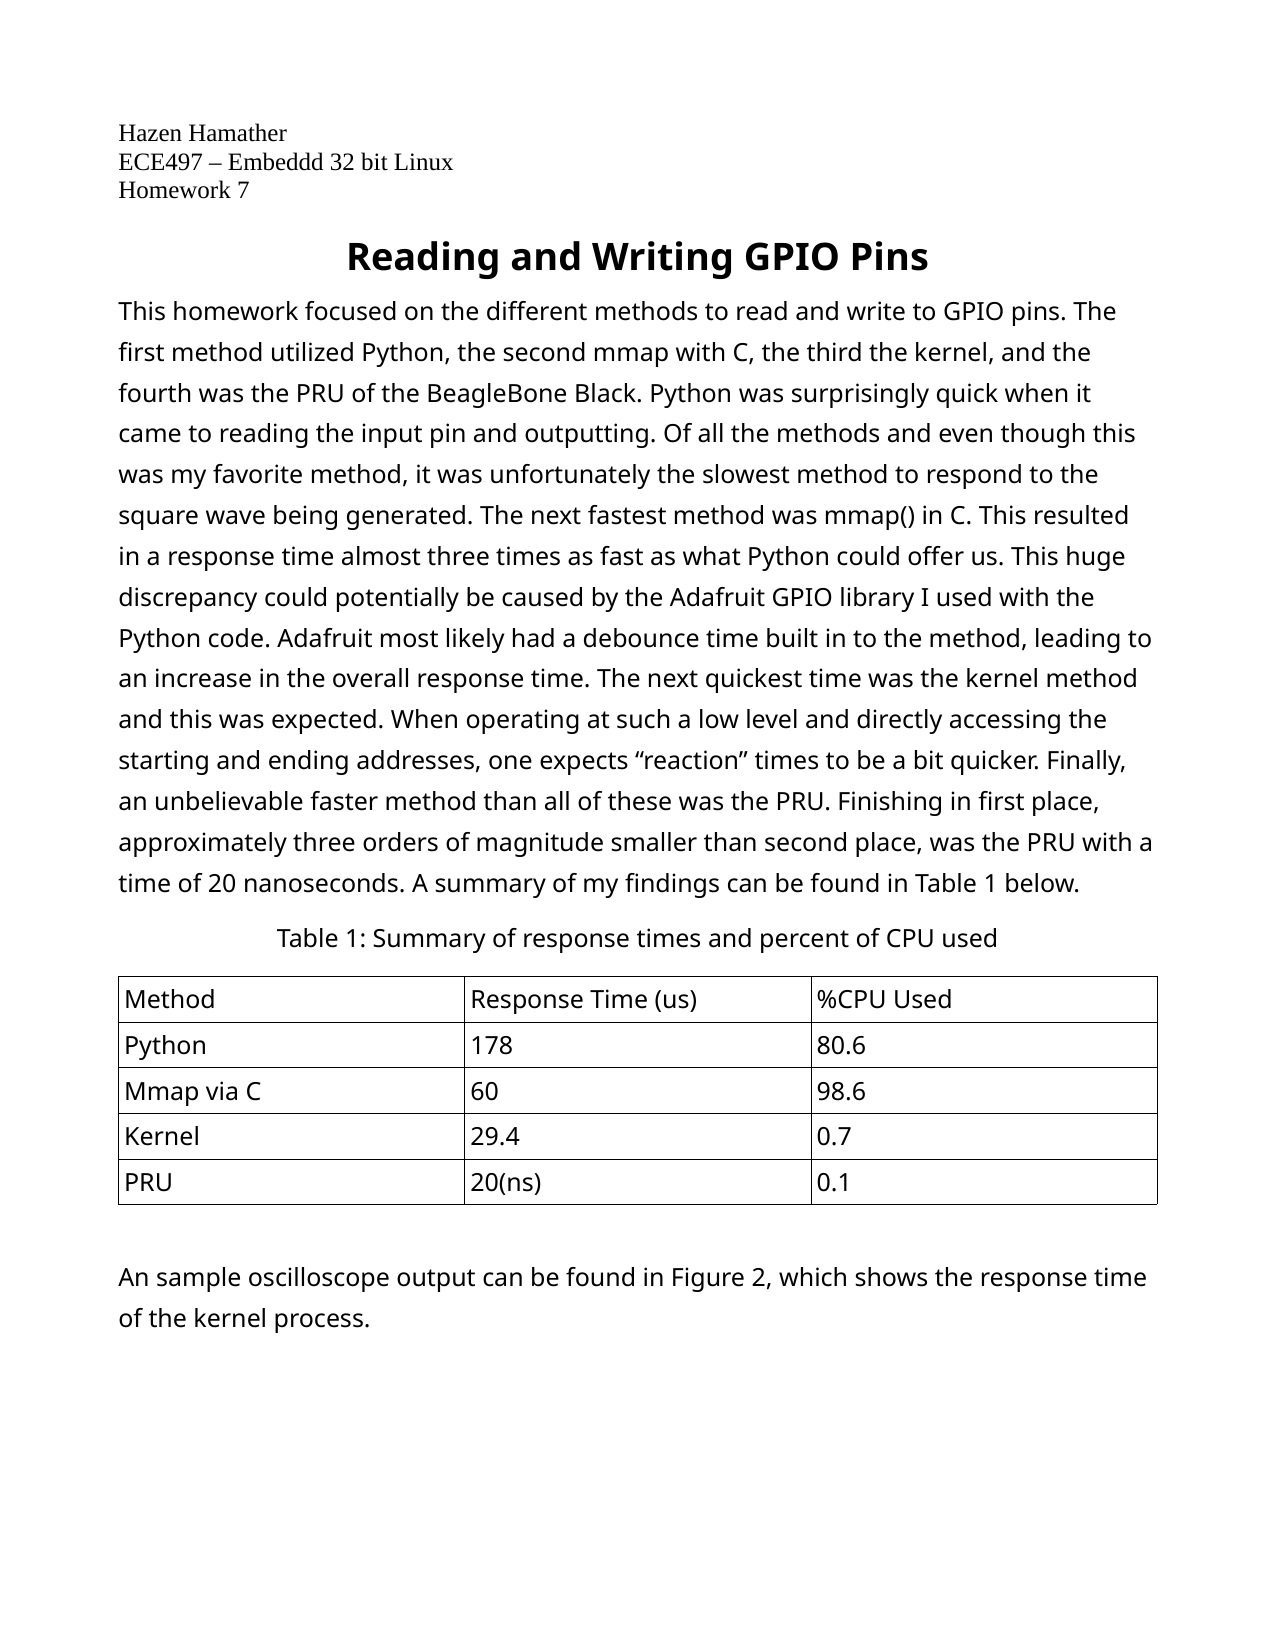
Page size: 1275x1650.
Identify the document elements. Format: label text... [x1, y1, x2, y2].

table_cell 98.6 [812, 1068, 1157, 1113]
text This homework focused on the different methods to read and write to GPIO pins. The first method utilized Python, the second mmap with C, the third the kernel, and the fourth was the PRU of the BeagleBone Black. Python was surprisingly quick when it came to reading the input pin and outputting. Of all the methods and even though this was my favorite method, it was unfortunately the slowest method to respond to the square wave being generated. The next fastest method was mmap() in C. This resulted in a response time almost three times as fast as what Python could offer us. This huge discrepancy could potentially be caused by the Adafruit GPIO library I used with the Python code. Adafruit most likely had a debounce time built in to the method, leading to an increase in the overall response time. The next quickest time was the kernel method and this was expected. When operating at such a low level and directly accessing the starting and ending addresses, one expects “reaction” times to be a bit quicker. Finally, an unbelievable faster method than all of these was the PRU. Finishing in first place, approximately three orders of magnitude smaller than second place, was the PRU with a time of 20 nanoseconds. A summary of my findings can be found in Table 1 below. [118, 293, 1157, 899]
table_cell PRU [119, 1160, 464, 1204]
table_cell 60 [465, 1068, 811, 1113]
text Homework 7 [118, 176, 1157, 204]
text ECE497 – Embeddd 32 bit Linux [118, 147, 1157, 176]
text Table 1: Summary of response times and percent of CPU used [118, 921, 1157, 955]
table_cell 20(ns) [465, 1160, 811, 1204]
table_cell Kernel [119, 1114, 464, 1158]
table_header Method [119, 977, 464, 1022]
table_cell 178 [465, 1023, 811, 1067]
table_cell Python [119, 1023, 464, 1067]
table_cell 0.1 [812, 1160, 1157, 1204]
text An sample oscilloscope output can be found in Figure 2, which shows the response time of the kernel process. [118, 1260, 1157, 1334]
table_cell Mmap via C [119, 1068, 464, 1113]
text Hazen Hamather [118, 118, 1157, 147]
table_cell 29.4 [465, 1114, 811, 1158]
table_cell 80.6 [812, 1023, 1157, 1067]
subtitle Reading and Writing GPIO Pins [118, 229, 1157, 281]
table_cell 0.7 [812, 1114, 1157, 1158]
table_header Response Time (us) [465, 977, 811, 1022]
table_header %CPU Used [812, 977, 1157, 1022]
